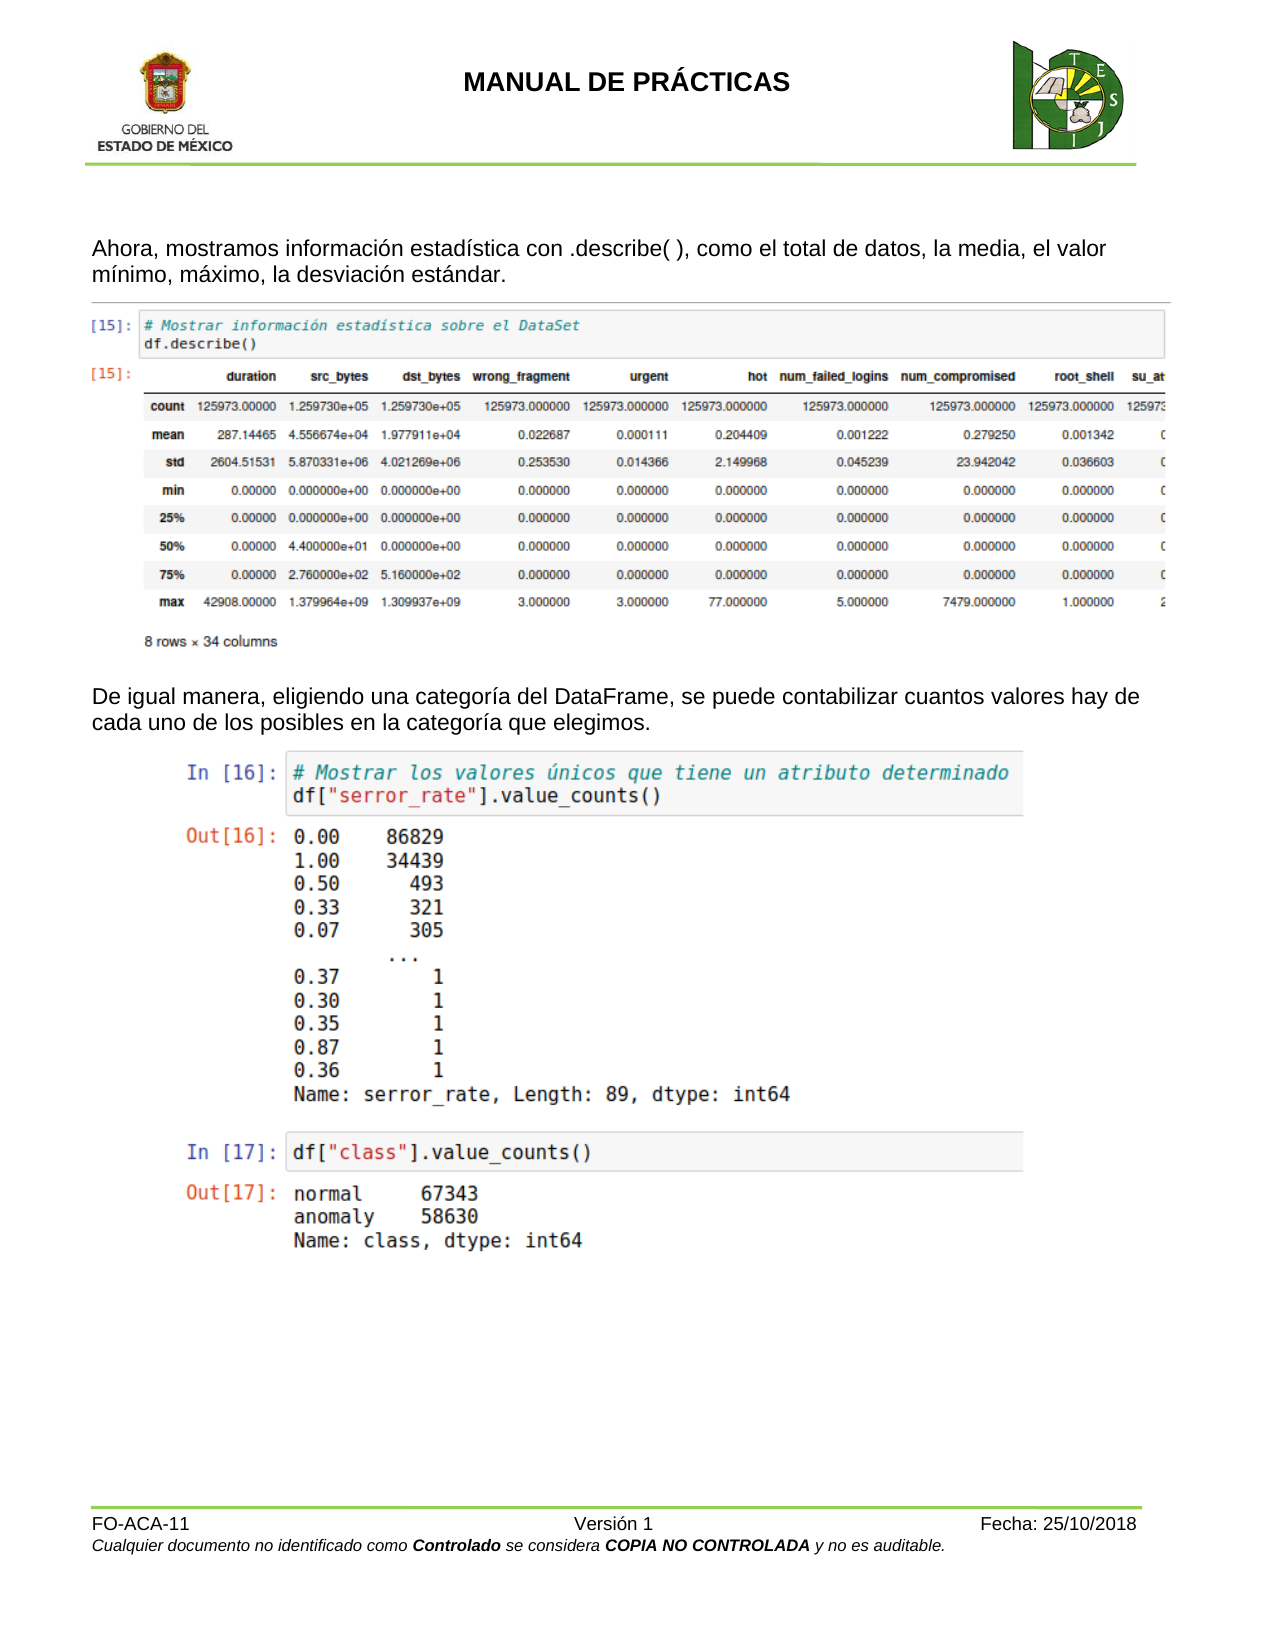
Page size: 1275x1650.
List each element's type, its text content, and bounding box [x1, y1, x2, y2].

picture [91, 302, 1177, 657]
picture [180, 748, 1024, 1274]
picture [1012, 40, 1130, 156]
text Ahora, mostramos información estadística con .describe( ), como el total de datos, la media, el valor mínimo, máximo, la desviación estándar. [92, 235, 1177, 302]
picture [89, 41, 235, 160]
text [92, 657, 1177, 683]
text De igual manera, eligiendo una categoría del DataFrame, se puede contabilizar cuantos valores hay de cada uno de los posibles en la categoría que elegimos. [92, 683, 1177, 1299]
